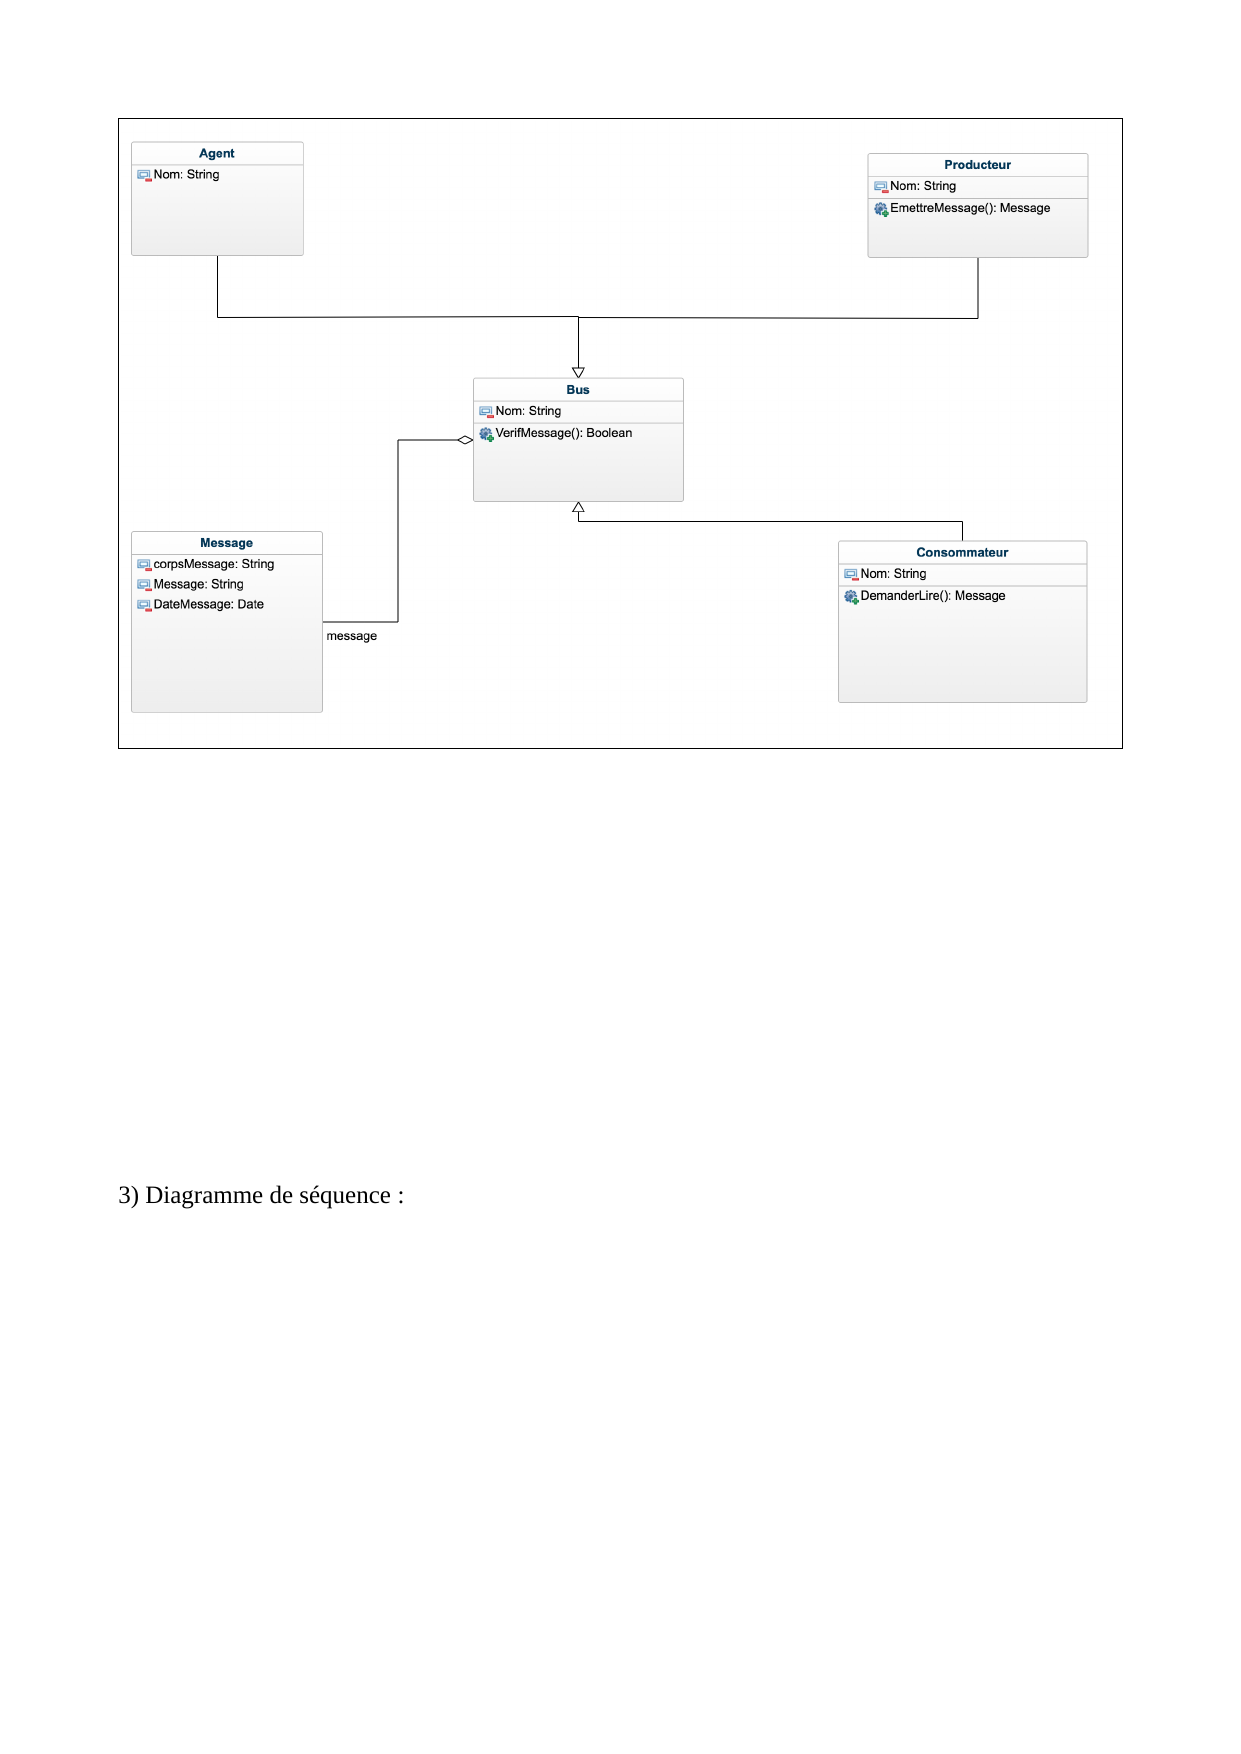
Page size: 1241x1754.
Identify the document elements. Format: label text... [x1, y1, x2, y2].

picture [121, 121, 1119, 746]
text 3) Diagramme de séquence : [118, 1180, 1122, 1208]
